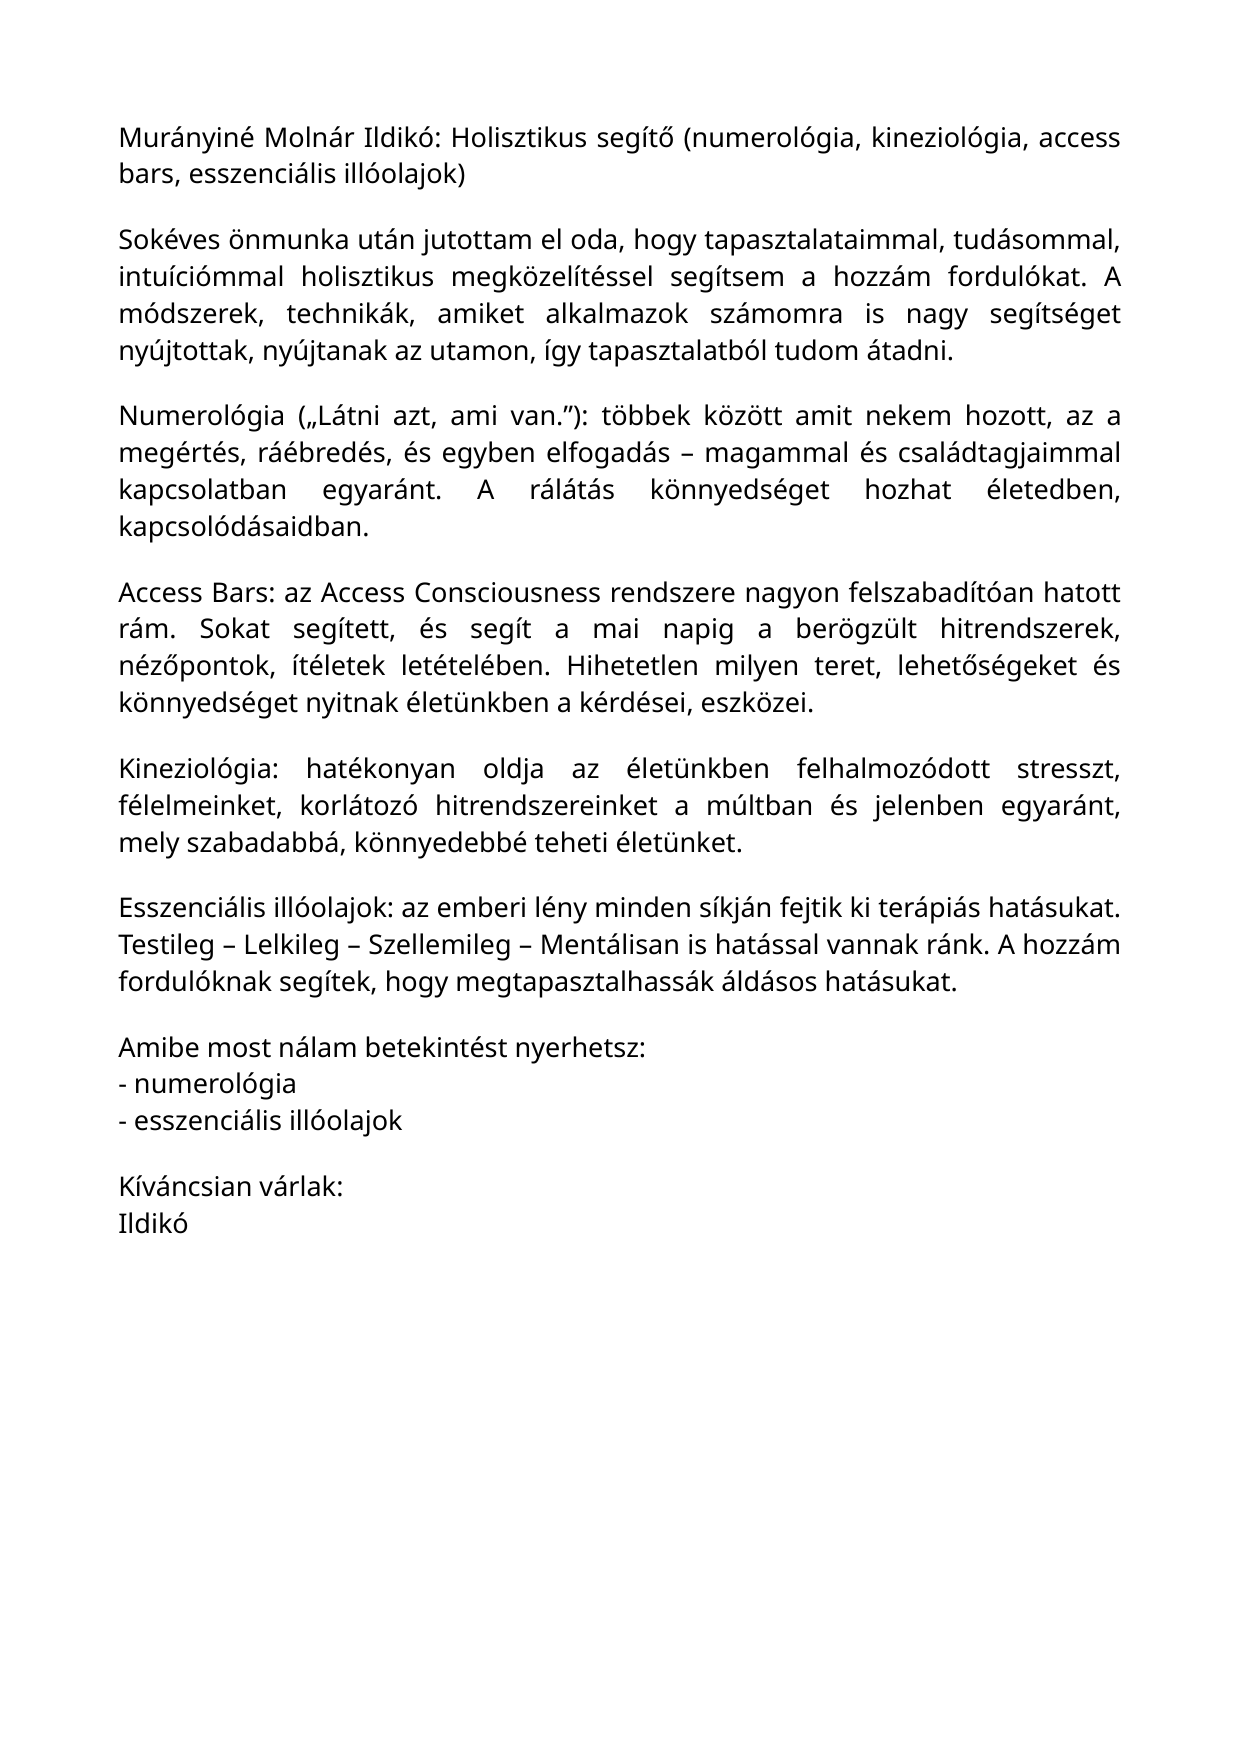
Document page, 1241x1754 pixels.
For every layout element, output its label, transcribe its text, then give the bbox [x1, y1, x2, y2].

text Kineziológia: hatékonyan oldja az életünkben felhalmozódott stresszt, félelmeinket, korlátozó hitrendszereinket a múltban és jelenben egyaránt, mely szabadabbá, könnyedebbé teheti életünket. [118, 749, 1122, 860]
text Murányiné Molnár Ildikó: Holisztikus segítő (numerológia, kineziológia, access bars, esszenciális illóolajok) [118, 118, 1122, 192]
text Kíváncsian várlak: [118, 1167, 1122, 1204]
text Sokéves önmunka után jutottam el oda, hogy tapasztalataimmal, tudásommal, intuíciómmal holisztikus megközelítéssel segítsem a hozzám fordulókat. A módszerek, technikák, amiket alkalmazok számomra is nagy segítséget nyújtottak, nyújtanak az utamon, így tapasztalatból tudom átadni. [118, 221, 1122, 368]
text - numerológia [118, 1065, 1122, 1102]
text Esszenciális illóolajok: az emberi lény minden síkján fejtik ki terápiás hatásukat. Testileg – Lelkileg – Szellemileg – Mentálisan is hatással vannak ránk. A hozzám fordulóknak segítek, hogy megtapasztalhassák áldásos hatásukat. [118, 889, 1122, 999]
text Ildikó [118, 1204, 1122, 1241]
text Access Bars: az Access Consciousness rendszere nagyon felszabadítóan hatott rám. Sokat segített, és segít a mai napig a berögzült hitrendszerek, nézőpontok, ítéletek letételében. Hihetetlen milyen teret, lehetőségeket és könnyedséget nyitnak életünkben a kérdései, eszközei. [118, 573, 1122, 721]
text Numerológia („Látni azt, ami van.”): többek között amit nekem hozott, az a megértés, ráébredés, és egyben elfogadás – magammal és családtagjaimmal kapcsolatban egyaránt. A rálátás könnyedséget hozhat életedben, kapcsolódásaidban. [118, 397, 1122, 544]
text - esszenciális illóolajok [118, 1102, 1122, 1139]
text Amibe most nálam betekintést nyerhetsz: [118, 1028, 1122, 1065]
